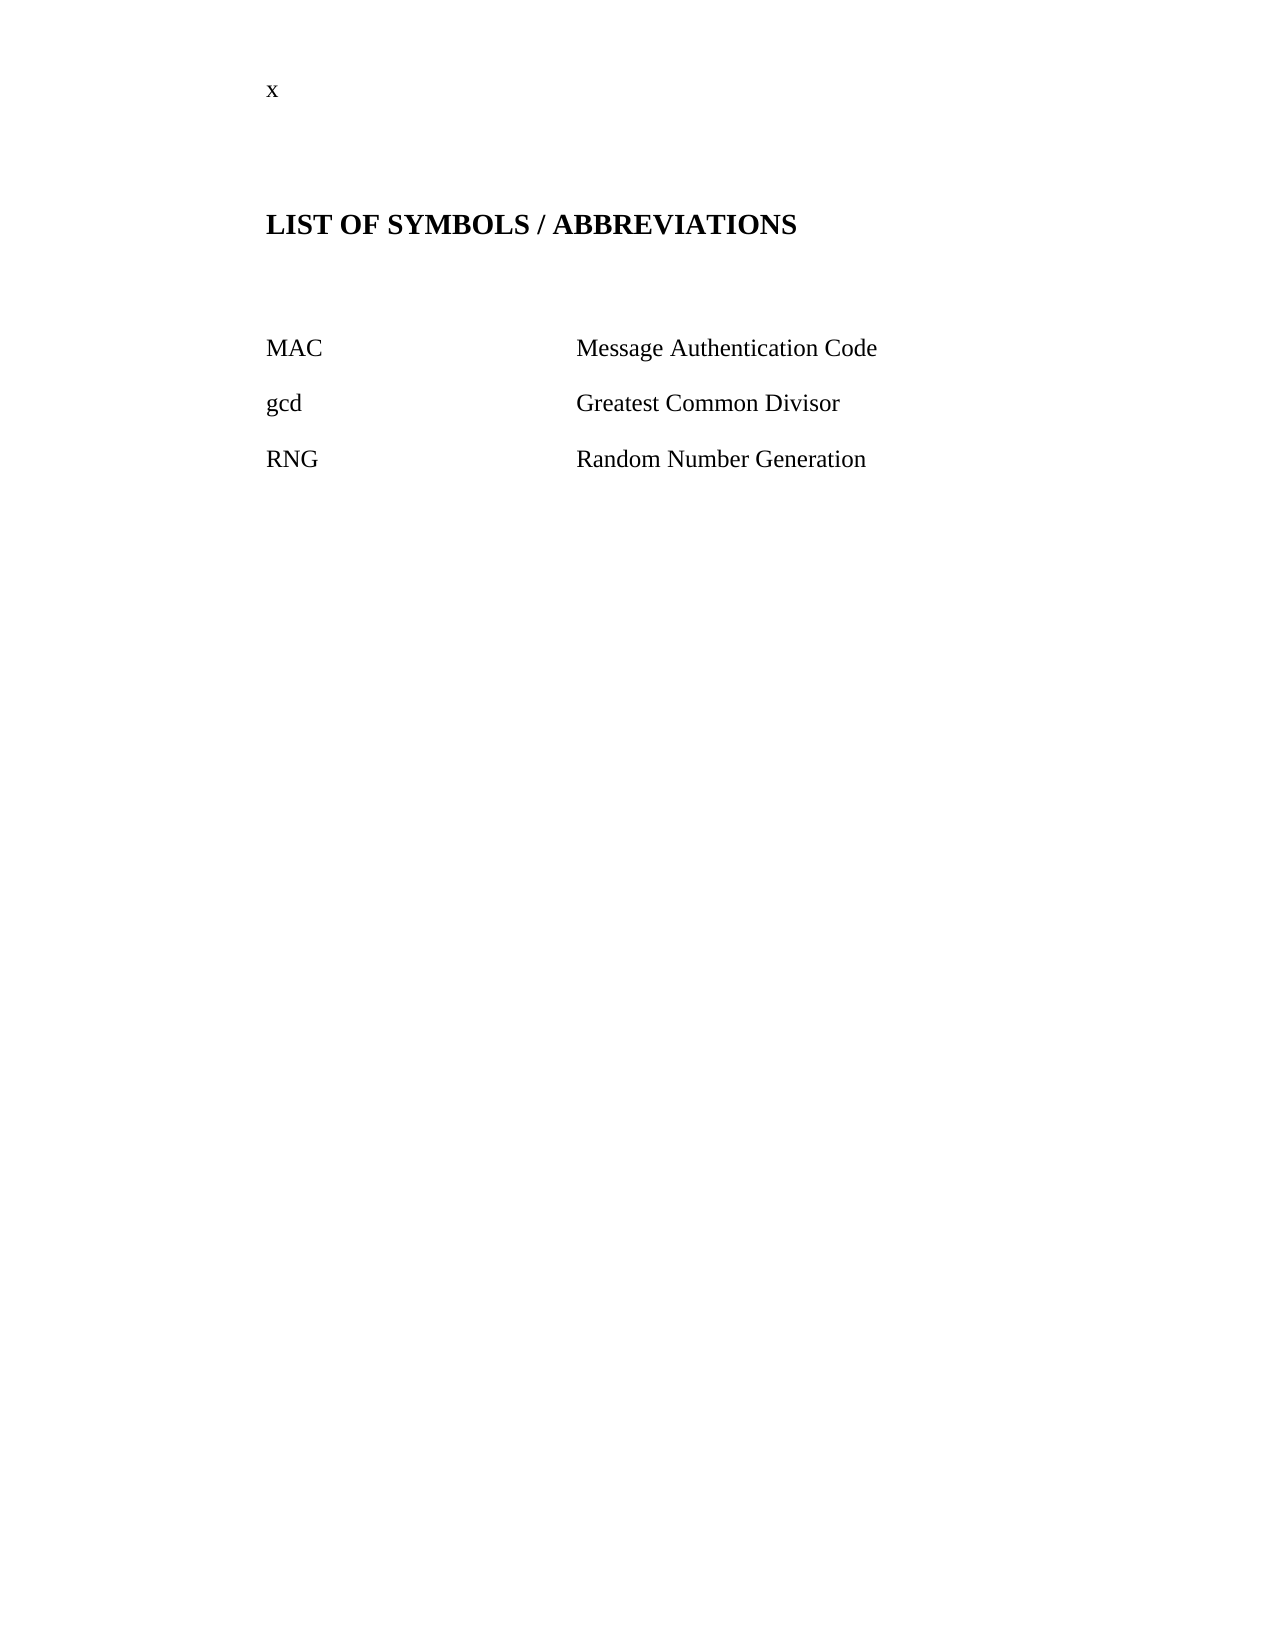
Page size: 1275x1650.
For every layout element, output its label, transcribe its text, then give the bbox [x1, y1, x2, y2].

text gcd Greatest Common Divisor [207, 388, 1157, 417]
text RNG Random Number Generation [207, 444, 1157, 473]
subtitle LIST OF SYMBOLS / ABBREVIATIONS [207, 207, 1157, 241]
text MAC Message Authentication Code [207, 333, 1157, 361]
